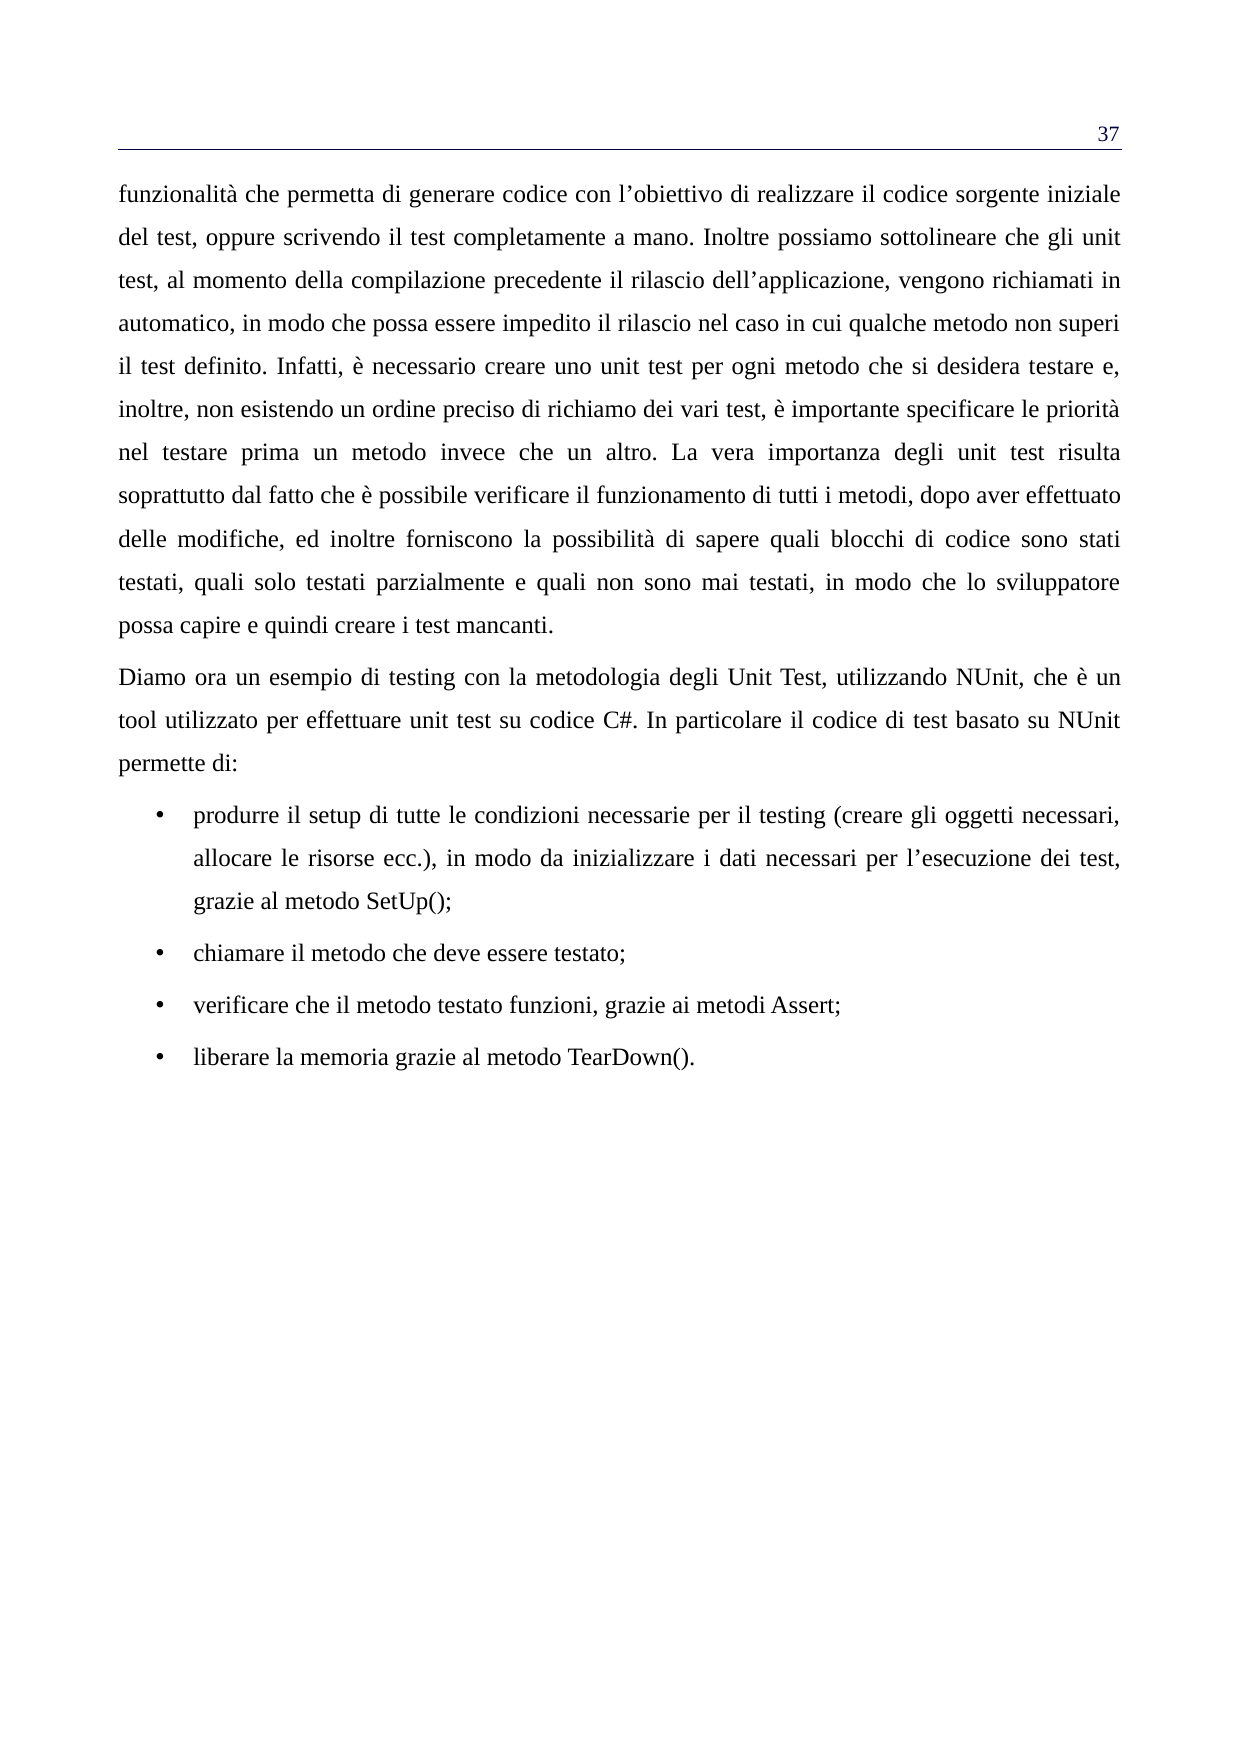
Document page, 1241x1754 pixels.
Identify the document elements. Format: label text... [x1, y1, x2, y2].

list verificare che il metodo testato funzioni, grazie ai metodi Assert; [156, 990, 1122, 1019]
list produrre il setup di tutte le condizioni necessarie per il testing (creare gli oggetti necessari, allocare le risorse ecc.), in modo da inizializzare i dati necessari per l’esecuzione dei test, grazie al metodo SetUp(); [156, 800, 1122, 915]
text funzionalità che permetta di generare codice con l’obiettivo di realizzare il codice sorgente iniziale del test, oppure scrivendo il test completamente a mano. Inoltre possiamo sottolineare che gli unit test, al momento della compilazione precedente il rilascio dell’applicazione, vengono richiamati in automatico, in modo che possa essere impedito il rilascio nel caso in cui qualche metodo non superi il test definito. Infatti, è necessario creare uno unit test per ogni metodo che si desidera testare e, inoltre, non esistendo un ordine preciso di richiamo dei vari test, è importante specificare le priorità nel testare prima un metodo invece che un altro. La vera importanza degli unit test risulta soprattutto dal fatto che è possibile verificare il funzionamento di tutti i metodi, dopo aver effettuato delle modifiche, ed inoltre forniscono la possibilità di sapere quali blocchi di codice sono stati testati, quali solo testati parzialmente e quali non sono mai testati, in modo che lo sviluppatore possa capire e quindi creare i test mancanti. [118, 179, 1122, 639]
text Diamo ora un esempio di testing con la metodologia degli Unit Test, utilizzando NUnit, che è un tool utilizzato per effettuare unit test su codice C#. In particolare il codice di test basato su NUnit permette di: [118, 662, 1122, 777]
list chiamare il metodo che deve essere testato; [156, 938, 1122, 967]
list liberare la memoria grazie al metodo TearDown(). [156, 1042, 1122, 1071]
